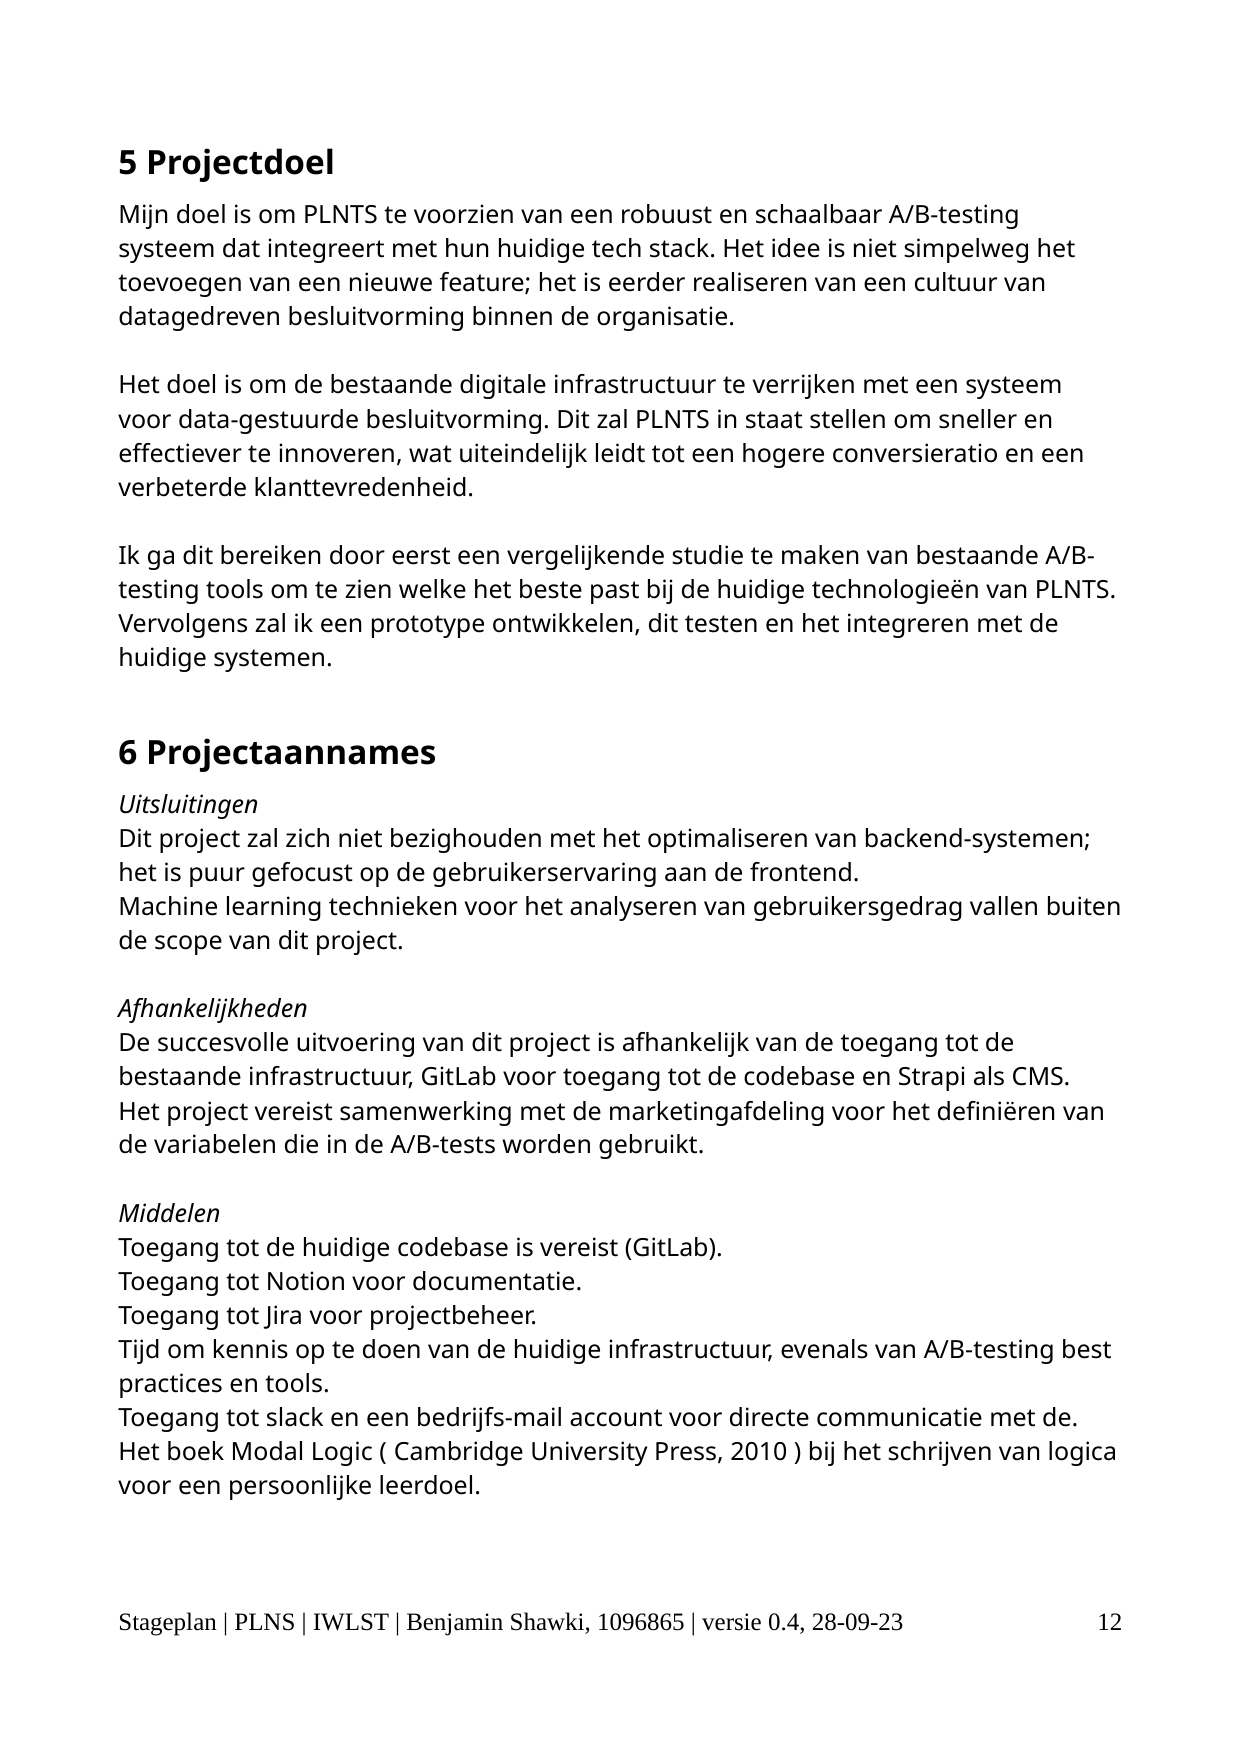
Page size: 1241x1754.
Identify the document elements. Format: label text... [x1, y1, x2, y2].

text Afhankelijkheden [118, 991, 1122, 1025]
subtitle 5 Projectdoel [118, 139, 1122, 184]
subtitle 6 Projectaannames [118, 729, 1122, 774]
text Toegang tot Jira voor projectbeheer. [118, 1297, 1122, 1332]
text Mijn doel is om PLNTS te voorzien van een robuust en schaalbaar A/B-testing systeem dat integreert met hun huidige tech stack. Het idee is niet simpelweg het toevoegen van een nieuwe feature; het is eerder realiseren van een cultuur van datagedreven besluitvorming binnen de organisatie. [118, 197, 1122, 333]
text Het doel is om de bestaande digitale infrastructuur te verrijken met een systeem voor data-gestuurde besluitvorming. Dit zal PLNTS in staat stellen om sneller en effectiever te innoveren, wat uiteindelijk leidt tot een hogere conversieratio en een verbeterde klanttevredenheid. [118, 367, 1122, 503]
text Middelen [118, 1195, 1122, 1229]
text Toegang tot de huidige codebase is vereist (GitLab). [118, 1229, 1122, 1263]
text Ik ga dit bereiken door eerst een vergelijkende studie te maken van bestaande A/B-testing tools om te zien welke het beste past bij de huidige technologieën van PLNTS. Vervolgens zal ik een prototype ontwikkelen, dit testen en het integreren met de huidige systemen. [118, 537, 1122, 674]
text Het boek Modal Logic ( Cambridge University Press, 2010 ) bij het schrijven van logica voor een persoonlijke leerdoel. [118, 1434, 1122, 1502]
text Uitsluitingen [118, 787, 1122, 821]
text Toegang tot Notion voor documentatie. [118, 1263, 1122, 1297]
text Machine learning technieken voor het analyseren van gebruikersgedrag vallen buiten de scope van dit project. [118, 889, 1122, 957]
text De succesvolle uitvoering van dit project is afhankelijk van de toegang tot de bestaande infrastructuur, GitLab voor toegang tot de codebase en Strapi als CMS. [118, 1025, 1122, 1093]
text Het project vereist samenwerking met de marketingafdeling voor het definiëren van de variabelen die in de A/B-tests worden gebruikt. [118, 1093, 1122, 1161]
text Tijd om kennis op te doen van de huidige infrastructuur, evenals van A/B-testing best practices en tools. Toegang tot slack en een bedrijfs-mail account voor directe communicatie met de. [118, 1332, 1122, 1434]
text Dit project zal zich niet bezighouden met het optimaliseren van backend-systemen; het is puur gefocust op de gebruikerservaring aan de frontend. [118, 821, 1122, 889]
